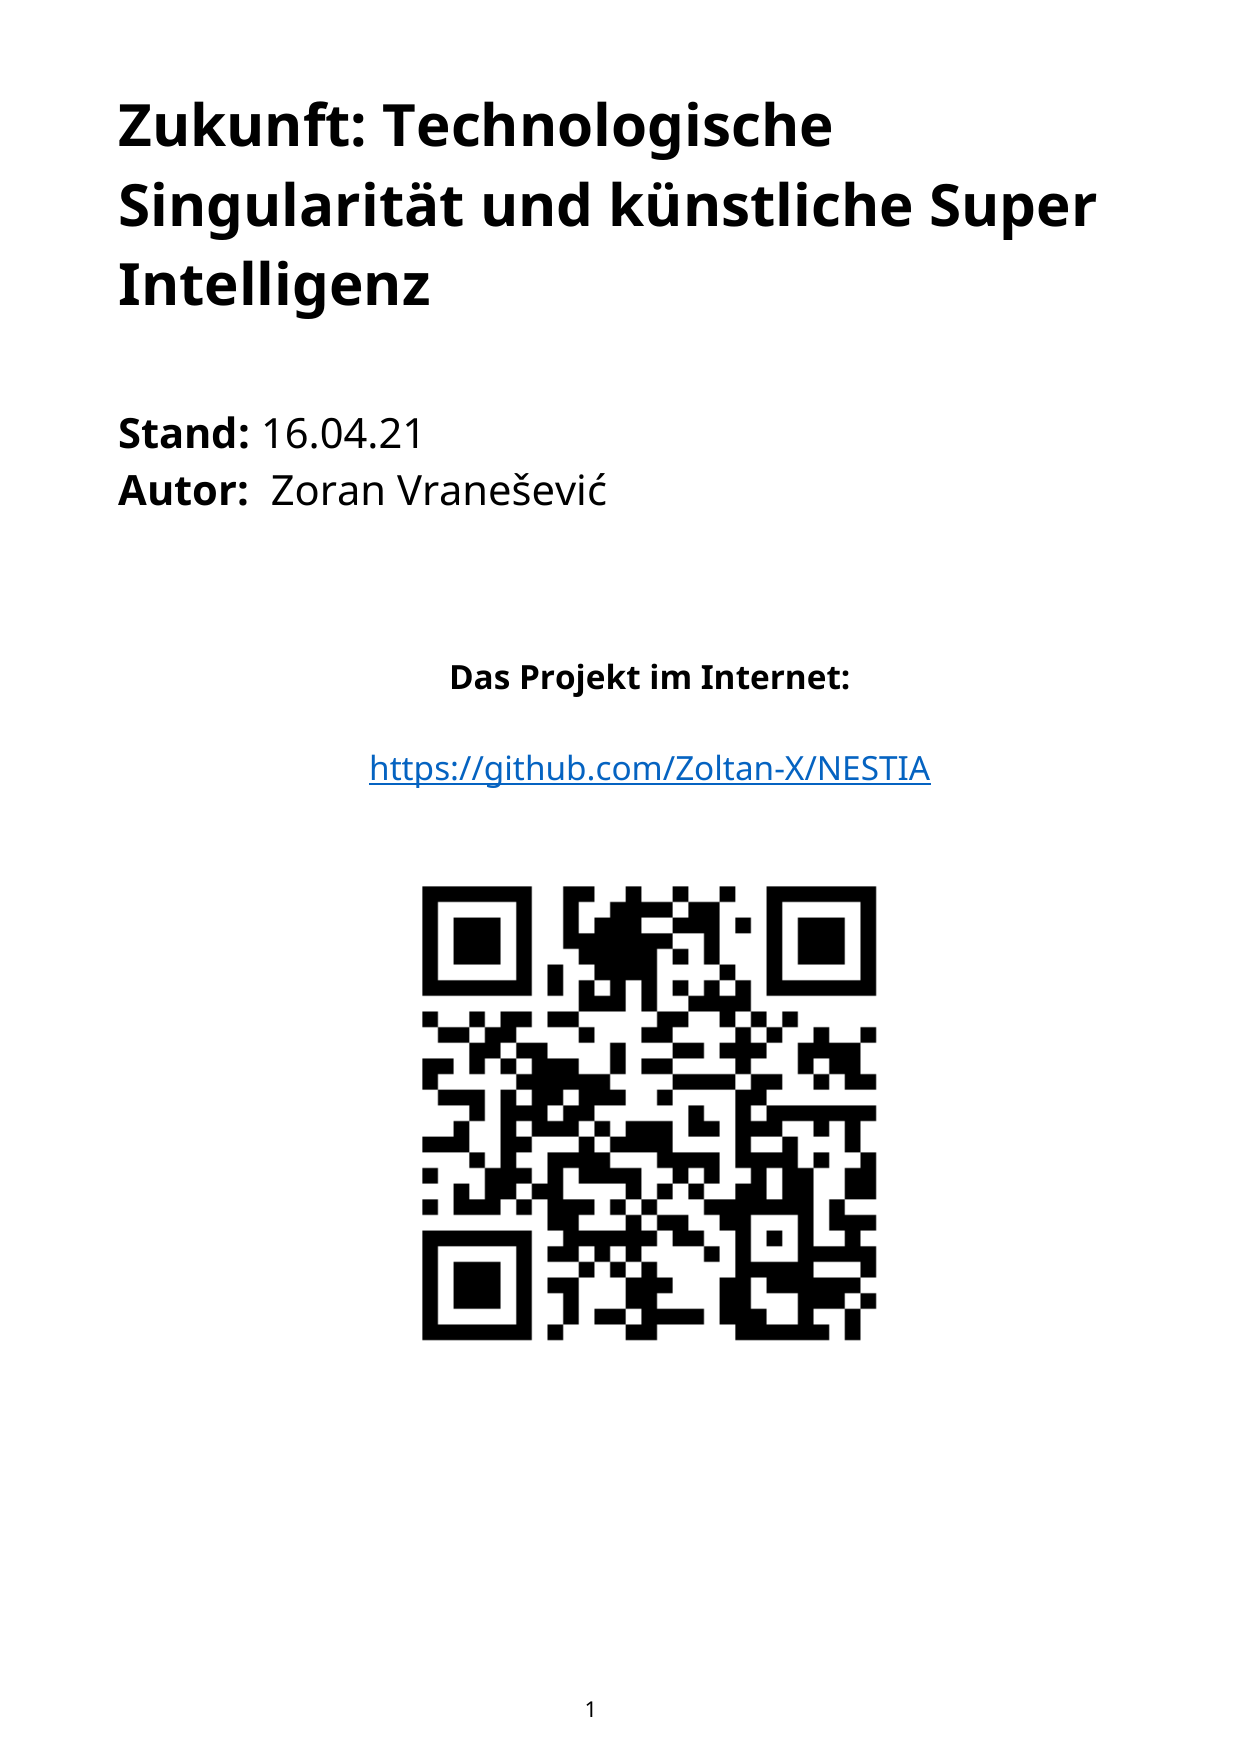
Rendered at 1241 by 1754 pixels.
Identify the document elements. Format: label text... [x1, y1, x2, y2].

text Das Projekt im Internet: https://github.com/Zoltan-X/NESTIA [118, 654, 1181, 790]
subtitle Zukunft: Technologische Singularität und künstliche Super Intelligenz [118, 84, 1181, 322]
picture [360, 824, 939, 1403]
text Stand: 16.04.21 Autor: Zoran Vranešević [118, 404, 1181, 517]
